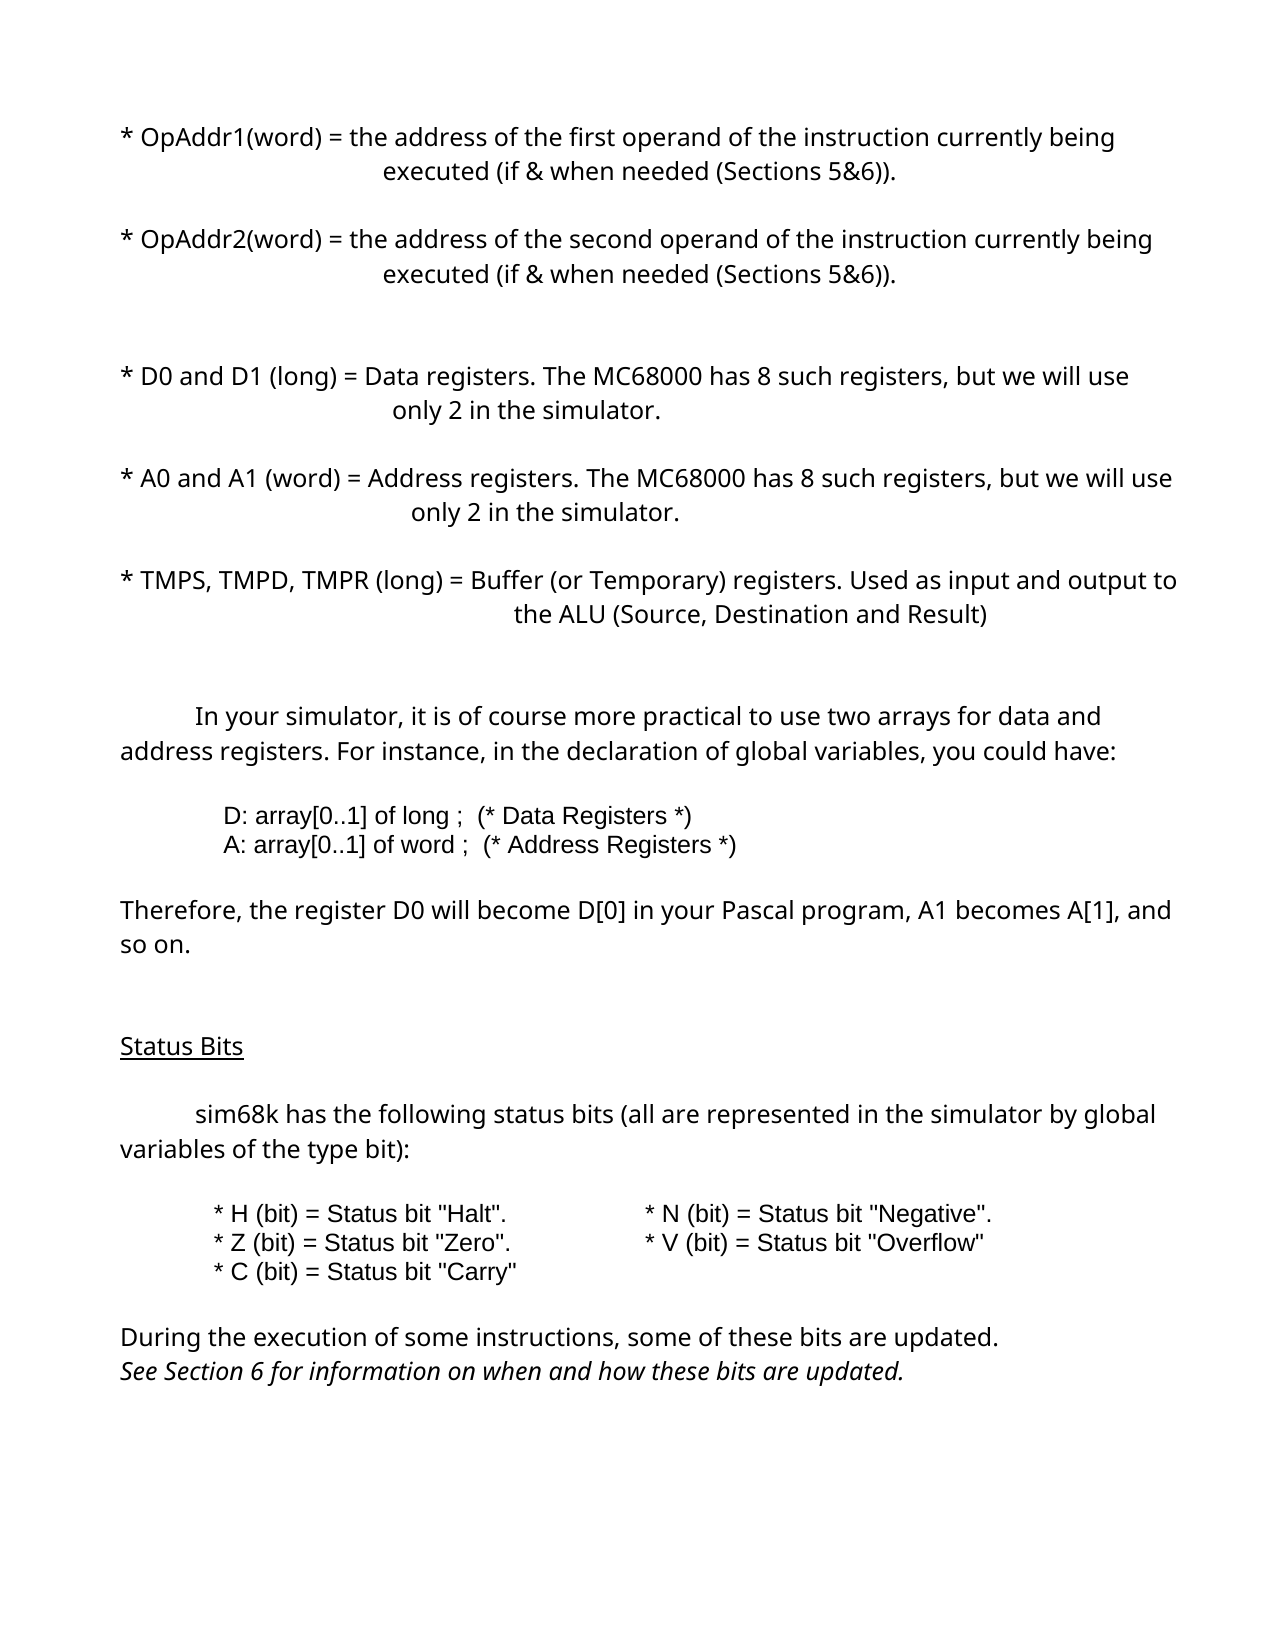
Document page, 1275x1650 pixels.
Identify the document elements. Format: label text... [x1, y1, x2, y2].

text * C (bit) = Status bit "Carry" [214, 1257, 1185, 1286]
text See Section 6 for information on when and how these bits are updated. [120, 1354, 1185, 1388]
text D: array[0..1] of long ; (* Data Registers *) [223, 801, 1185, 830]
text sim68k has the following status bits (all are represented in the simulator by global variables of the type bit): [120, 1097, 1185, 1165]
text * OpAddr1(word) = the address of the first operand of the instruction currently being executed (if & when needed (Sections 5&6)). [120, 120, 1185, 188]
text * H (bit) = Status bit "Halt". * N (bit) = Status bit "Negative". [214, 1199, 1185, 1228]
text In your simulator, it is of course more practical to use two arrays for data and address registers. For instance, in the declaration of global variables, you could have: [120, 699, 1185, 767]
text * TMPS, TMPD, TMPR (long) = Buffer (or Temporary) registers. Used as input and output to the ALU (Source, Destination and Result) [120, 563, 1185, 631]
subtitle Status Bits [120, 1029, 1185, 1063]
text A: array[0..1] of word ; (* Address Registers *) [223, 830, 1185, 859]
text Therefore, the register D0 will become D[0] in your Pascal program, A1 becomes A[1], and so on. [120, 893, 1185, 961]
text * D0 and D1 (long) = Data registers. The MC68000 has 8 such registers, but we will use only 2 in the simulator. [120, 358, 1185, 427]
text * Z (bit) = Status bit "Zero". * V (bit) = Status bit "Overflow" [214, 1228, 1185, 1257]
text * A0 and A1 (word) = Address registers. The MC68000 has 8 such registers, but we will use only 2 in the simulator. [120, 461, 1185, 529]
text During the execution of some instructions, some of these bits are updated. [120, 1320, 1185, 1354]
text * OpAddr2(word) = the address of the second operand of the instruction currently being executed (if & when needed (Sections 5&6)). [120, 222, 1185, 290]
